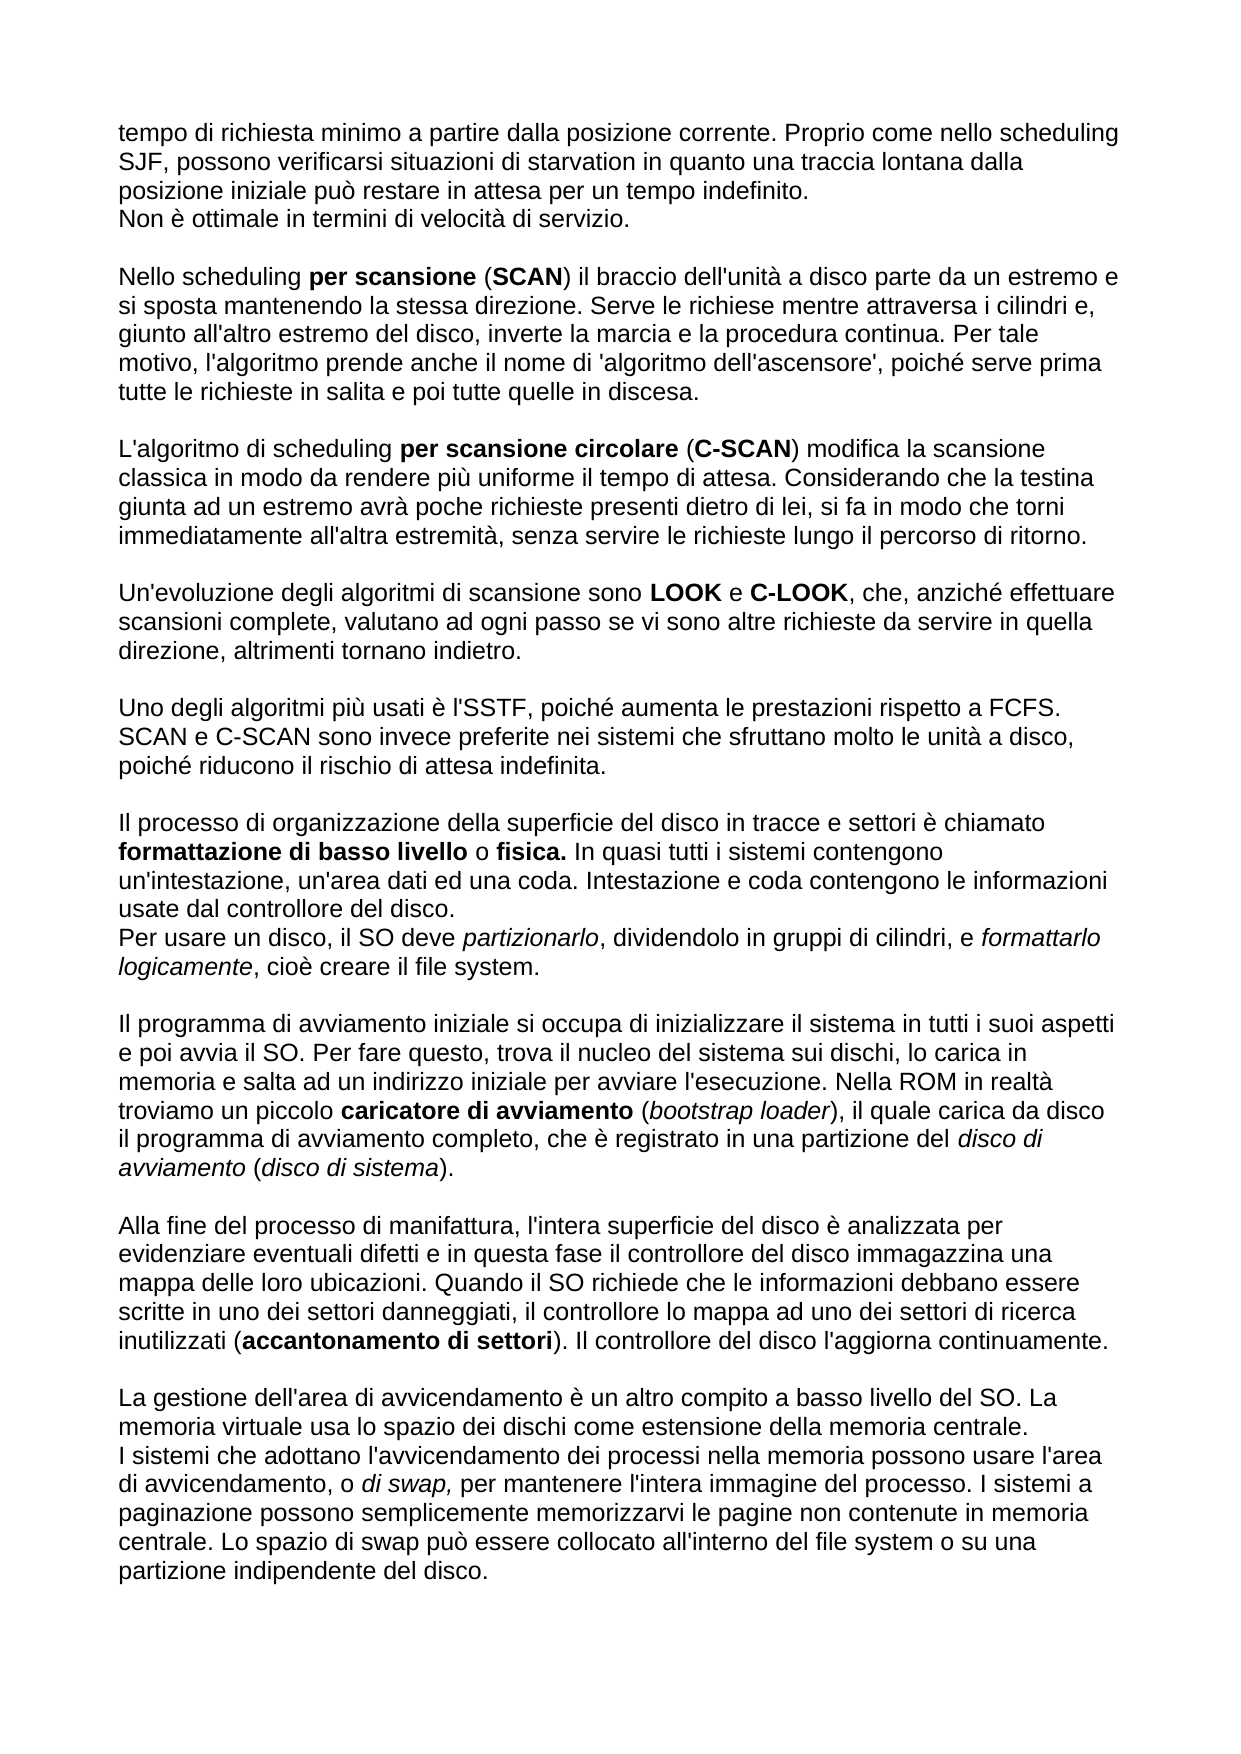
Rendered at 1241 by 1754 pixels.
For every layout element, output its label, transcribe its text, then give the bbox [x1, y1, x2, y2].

text tempo di richiesta minimo a partire dalla posizione corrente. Proprio come nello scheduling SJF, possono verificarsi situazioni di starvation in quanto una traccia lontana dalla posizione iniziale può restare in attesa per un tempo indefinito. [118, 118, 1122, 204]
text Un'evoluzione degli algoritmi di scansione sono LOOK e C-LOOK, che, anziché effettuare scansioni complete, valutano ad ogni passo se vi sono altre richieste da servire in quella direzione, altrimenti tornano indietro. [118, 578, 1122, 664]
text La gestione dell'area di avvicendamento è un altro compito a basso livello del SO. La memoria virtuale usa lo spazio dei dischi come estensione della memoria centrale. [118, 1383, 1122, 1441]
text I sistemi che adottano l'avvicendamento dei processi nella memoria possono usare l'area di avvicendamento, o di swap, per mantenere l'intera immagine del processo. I sistemi a paginazione possono semplicemente memorizzarvi le pagine non contenute in memoria centrale. Lo spazio di swap può essere collocato all'interno del file system o su una partizione indipendente del disco. [118, 1441, 1122, 1584]
text Non è ottimale in termini di velocità di servizio. [118, 204, 1122, 233]
text Il programma di avviamento iniziale si occupa di inizializzare il sistema in tutti i suoi aspetti e poi avvia il SO. Per fare questo, trova il nucleo del sistema sui dischi, lo carica in memoria e salta ad un indirizzo iniziale per avviare l'esecuzione. Nella ROM in realtà troviamo un piccolo caricatore di avviamento (bootstrap loader), il quale carica da disco il programma di avviamento completo, che è registrato in una partizione del disco di avviamento (disco di sistema). [118, 1009, 1122, 1182]
text Il processo di organizzazione della superficie del disco in tracce e settori è chiamato formattazione di basso livello o fisica. In quasi tutti i sistemi contengono un'intestazione, un'area dati ed una coda. Intestazione e coda contengono le informazioni usate dal controllore del disco. [118, 808, 1122, 923]
text L'algoritmo di scheduling per scansione circolare (C-SCAN) modifica la scansione classica in modo da rendere più uniforme il tempo di attesa. Considerando che la testina giunta ad un estremo avrà poche richieste presenti dietro di lei, si fa in modo che torni immediatamente all'altra estremità, senza servire le richieste lungo il percorso di ritorno. [118, 434, 1122, 549]
text Nello scheduling per scansione (SCAN) il braccio dell'unità a disco parte da un estremo e si sposta mantenendo la stessa direzione. Serve le richiese mentre attraversa i cilindri e, giunto all'altro estremo del disco, inverte la marcia e la procedura continua. Per tale motivo, l'algoritmo prende anche il nome di 'algoritmo dell'ascensore', poiché serve prima tutte le richieste in salita e poi tutte quelle in discesa. [118, 262, 1122, 406]
text Uno degli algoritmi più usati è l'SSTF, poiché aumenta le prestazioni rispetto a FCFS. SCAN e C-SCAN sono invece preferite nei sistemi che sfruttano molto le unità a disco, poiché riducono il rischio di attesa indefinita. [118, 693, 1122, 779]
text Alla fine del processo di manifattura, l'intera superficie del disco è analizzata per evidenziare eventuali difetti e in questa fase il controllore del disco immagazzina una mappa delle loro ubicazioni. Quando il SO richiede che le informazioni debbano essere scritte in uno dei settori danneggiati, il controllore lo mappa ad uno dei settori di ricerca inutilizzati (accantonamento di settori). Il controllore del disco l'aggiorna continuamente. [118, 1211, 1122, 1354]
text Per usare un disco, il SO deve partizionarlo, dividendolo in gruppi di cilindri, e formattarlo logicamente, cioè creare il file system. [118, 923, 1122, 981]
